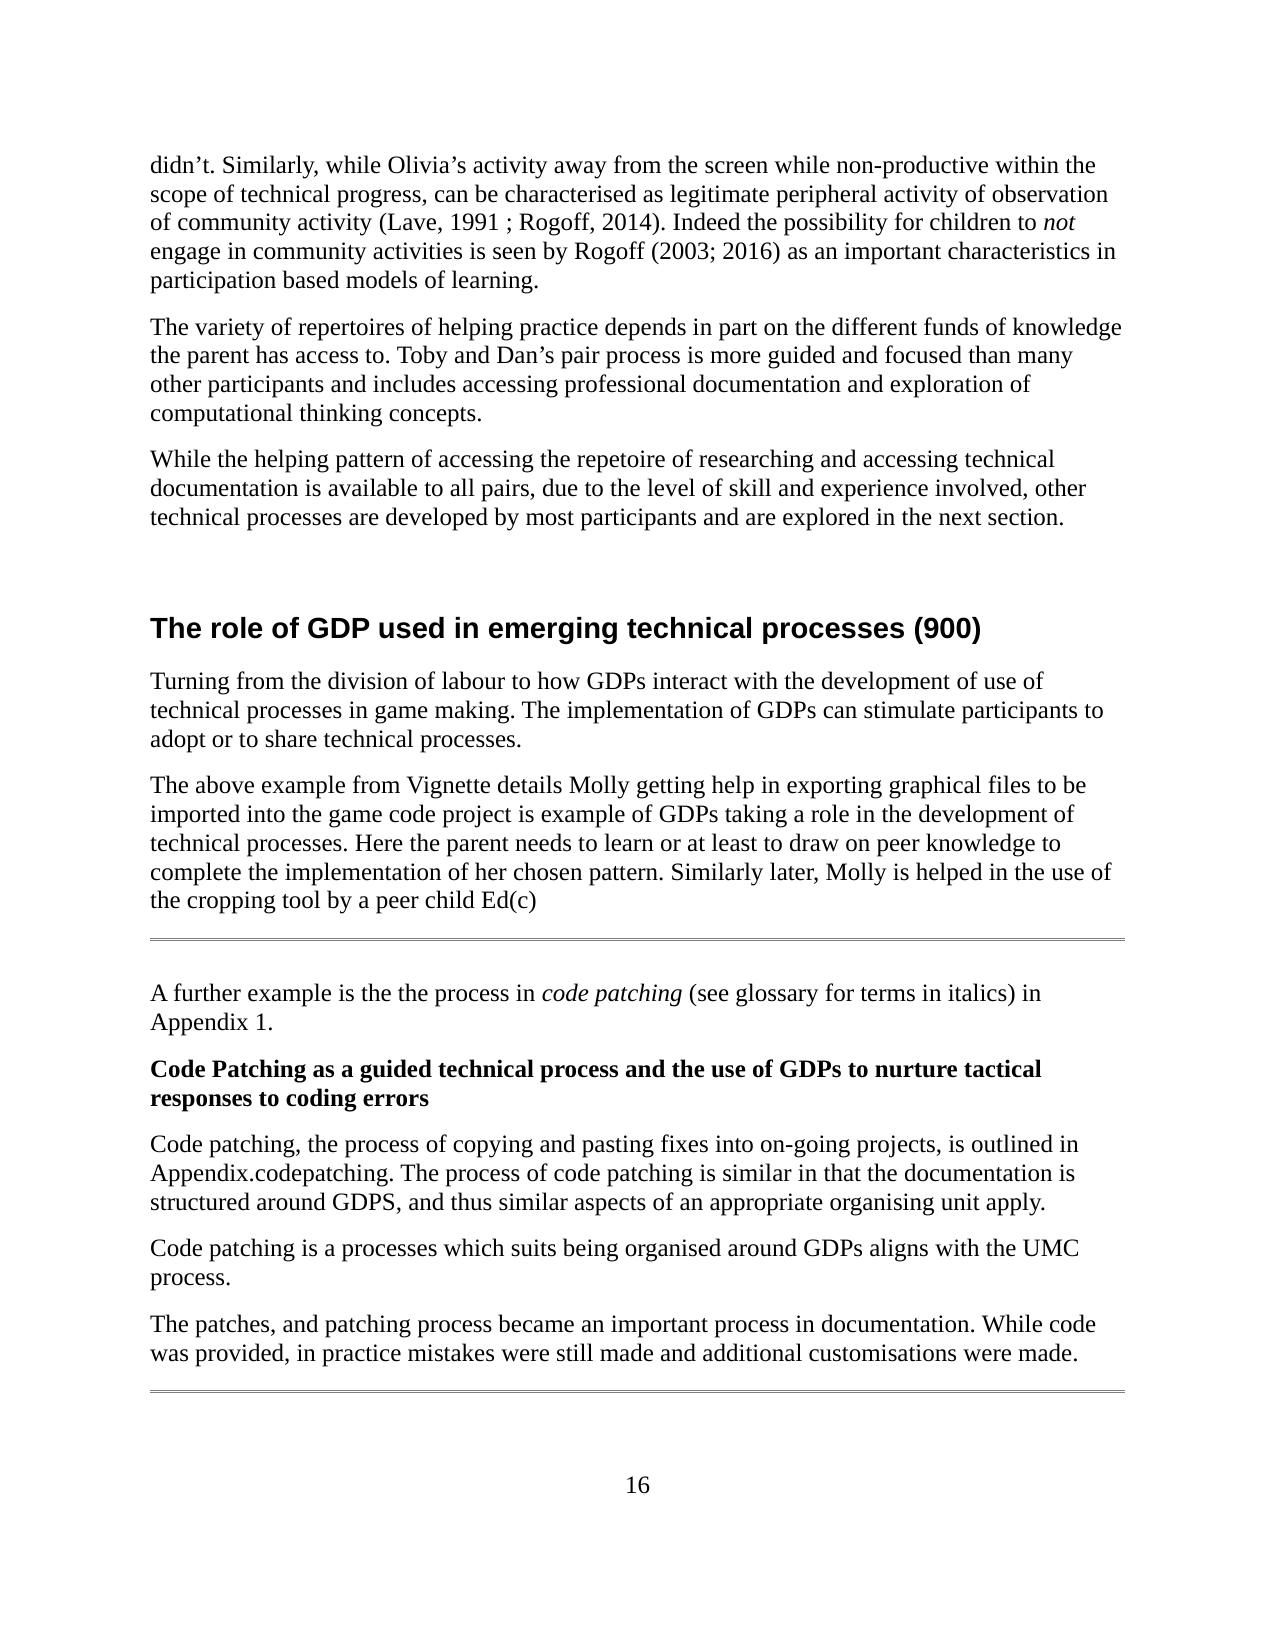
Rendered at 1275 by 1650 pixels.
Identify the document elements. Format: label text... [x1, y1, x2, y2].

text Turning from the division of labour to how GDPs interact with the development of use of technical processes in game making. The implementation of GDPs can stimulate participants to adopt or to share technical processes. [150, 666, 1125, 753]
text Code Patching as a guided technical process and the use of GDPs to nurture tactical responses to coding errors [150, 1054, 1125, 1111]
text The above example from Vignette details Molly getting help in exporting graphical files to be imported into the game code project is example of GDPs taking a role in the development of technical processes. Here the parent needs to learn or at least to draw on peer knowledge to complete the implementation of her chosen pattern. Similarly later, Molly is helped in the use of the cropping tool by a peer child Ed(c) [150, 771, 1125, 914]
text didn’t. Similarly, while Olivia’s activity away from the screen while non-productive within the scope of technical progress, can be characterised as legitimate peripheral activity of observation of community activity (Lave, 1991 ; Rogoff, 2014). Indeed the possibility for children to not engage in community activities is seen by Rogoff (2003; 2016) as an important characteristics in participation based models of learning. [150, 150, 1125, 294]
text A further example is the the process in code patching (see glossary for terms in italics) in Appendix 1. [150, 978, 1125, 1036]
subtitle The role of GDP used in emerging technical processes (900) [150, 611, 1125, 645]
text Code patching is a processes which suits being organised around GDPs aligns with the UMC process. [150, 1233, 1125, 1291]
text The variety of repertoires of helping practice depends in part on the different funds of knowledge the parent has access to. Toby and Dan’s pair process is more guided and focused than many other participants and includes accessing professional documentation and exploration of computational thinking concepts. [150, 312, 1125, 427]
text The patches, and patching process became an important process in documentation. While code was provided, in practice mistakes were still made and additional customisations were made. [150, 1309, 1125, 1366]
text Code patching, the process of copying and pasting fixes into on-going projects, is outlined in Appendix.codepatching. The process of code patching is similar in that the documentation is structured around GDPS, and thus similar aspects of an appropriate organising unit apply. [150, 1129, 1125, 1216]
text While the helping pattern of accessing the repetoire of researching and accessing technical documentation is available to all pairs, due to the level of skill and experience involved, other technical processes are developed by most participants and are explored in the next section. [150, 444, 1125, 531]
